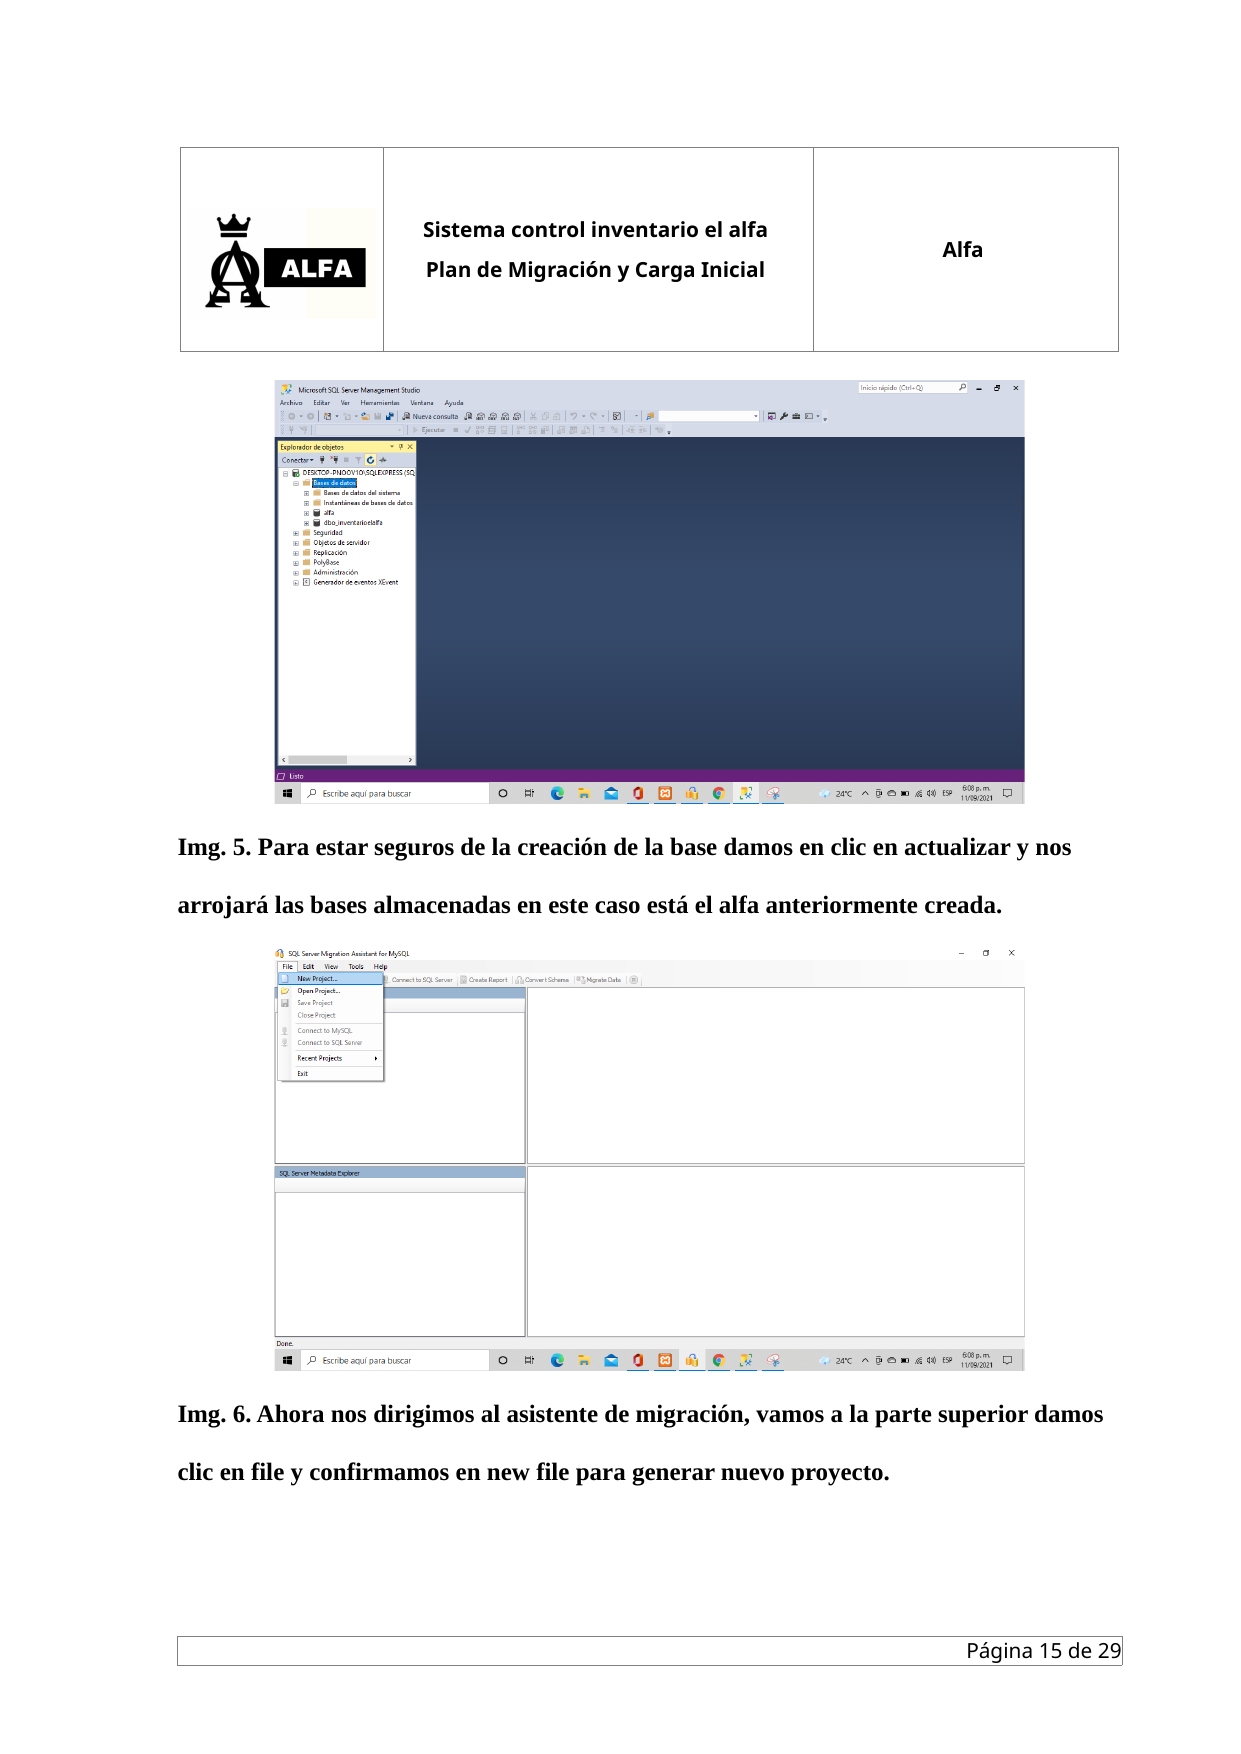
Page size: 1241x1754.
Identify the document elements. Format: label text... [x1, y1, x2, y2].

text Img. 5. Para estar seguros de la creación de la base damos en clic en actualizar y nos arrojará las bases almacenadas en este caso está el alfa anteriormente creada. [177, 832, 1122, 919]
text Img. 6. Ahora nos dirigimos al asistente de migración, vamos a la parte superior damos clic en file y confirmamos en new file para generar nuevo proyecto. [177, 1399, 1122, 1485]
